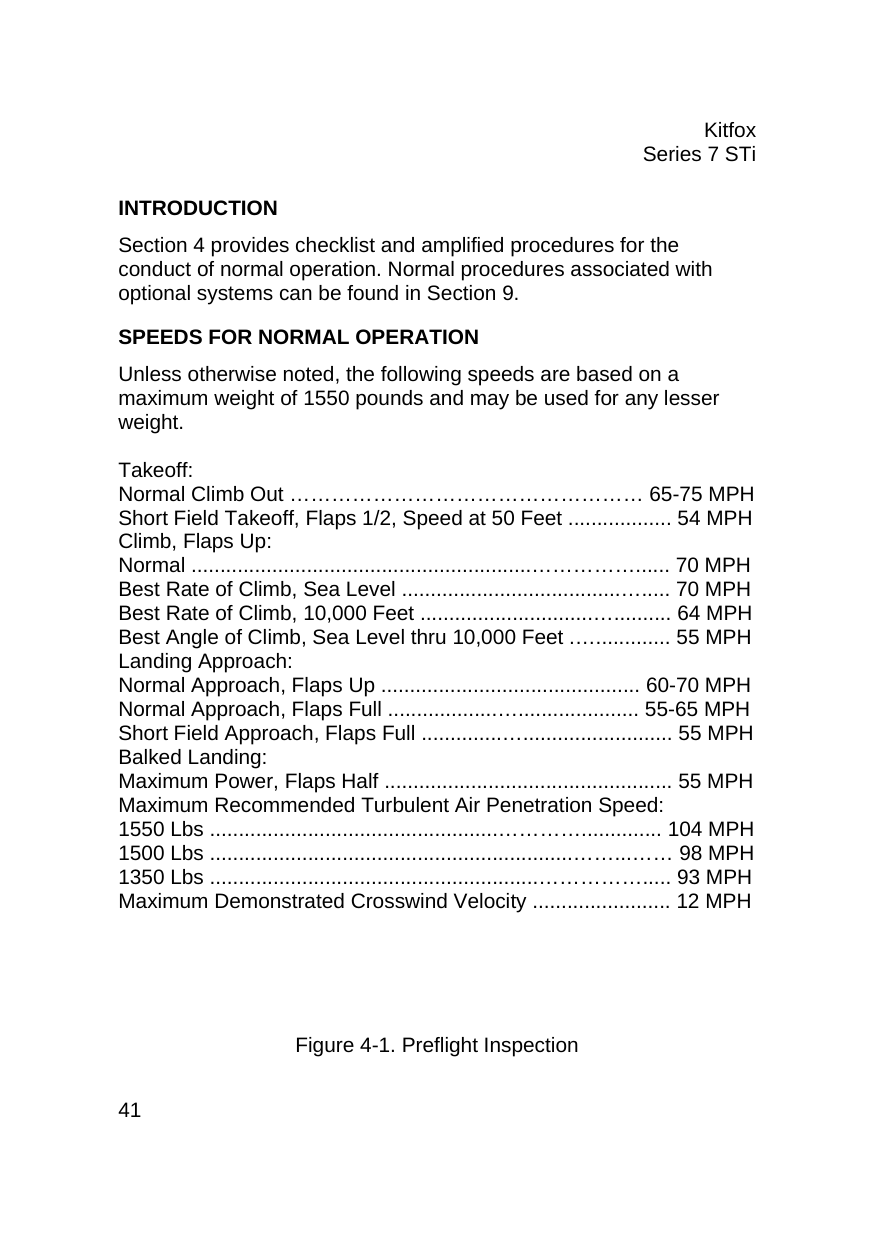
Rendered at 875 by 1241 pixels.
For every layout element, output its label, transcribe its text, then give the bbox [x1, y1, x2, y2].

text Maximum Recommended Turbulent Air Penetration Speed: [118, 793, 756, 817]
text Maximum Demonstrated Crosswind Velocity ........................ 12 MPH [118, 889, 756, 913]
text Landing Approach: [118, 649, 756, 673]
text Short Field Takeoff, Flaps 1/2, Speed at 50 Feet .................. 54 MPH [118, 505, 756, 529]
text 1500 Lbs ...............................................................……...…… 98 MPH [118, 841, 756, 865]
text 1550 Lbs ..................................................………….............. 104 MPH [118, 817, 756, 841]
text Balked Landing: [118, 745, 756, 769]
text Best Rate of Climb, Sea Level ......................................…..... 70 MPH [118, 577, 756, 601]
text Normal ...........................................................……………...... 70 MPH [118, 553, 756, 577]
text Maximum Power, Flaps Half .................................................. 55 MPH [118, 769, 756, 793]
subtitle SPEEDS FOR NORMAL OPERATION [118, 325, 756, 349]
text Section 4 provides checklist and amplified procedures for the conduct of normal operation. Normal procedures associated with optional systems can be found in Section 9. [118, 232, 756, 304]
text Figure 4-1. Preflight Inspection [118, 1032, 756, 1056]
text Best Angle of Climb, Sea Level thru 10,000 Feet .…............. 55 MPH [118, 625, 756, 649]
text Normal Approach, Flaps Up ............................................. 60-70 MPH [118, 673, 756, 697]
text Unless otherwise noted, the following speeds are based on a maximum weight of 1550 pounds and may be used for any lesser weight. [118, 362, 756, 433]
text Best Rate of Climb, 10,000 Feet ..............................….......... 64 MPH [118, 601, 756, 625]
text Normal Approach, Flaps Full ...................…..................... 55-65 MPH [118, 697, 756, 721]
text Takeoff: [118, 457, 756, 481]
text Short Field Approach, Flaps Full ..............….......................... 55 MPH [118, 721, 756, 745]
subtitle INTRODUCTION [118, 196, 756, 220]
text Climb, Flaps Up: [118, 529, 756, 553]
text Normal Climb Out …………………………………………… 65-75 MPH [118, 481, 756, 505]
text 1350 Lbs .........................................................……………..... 93 MPH [118, 865, 756, 889]
